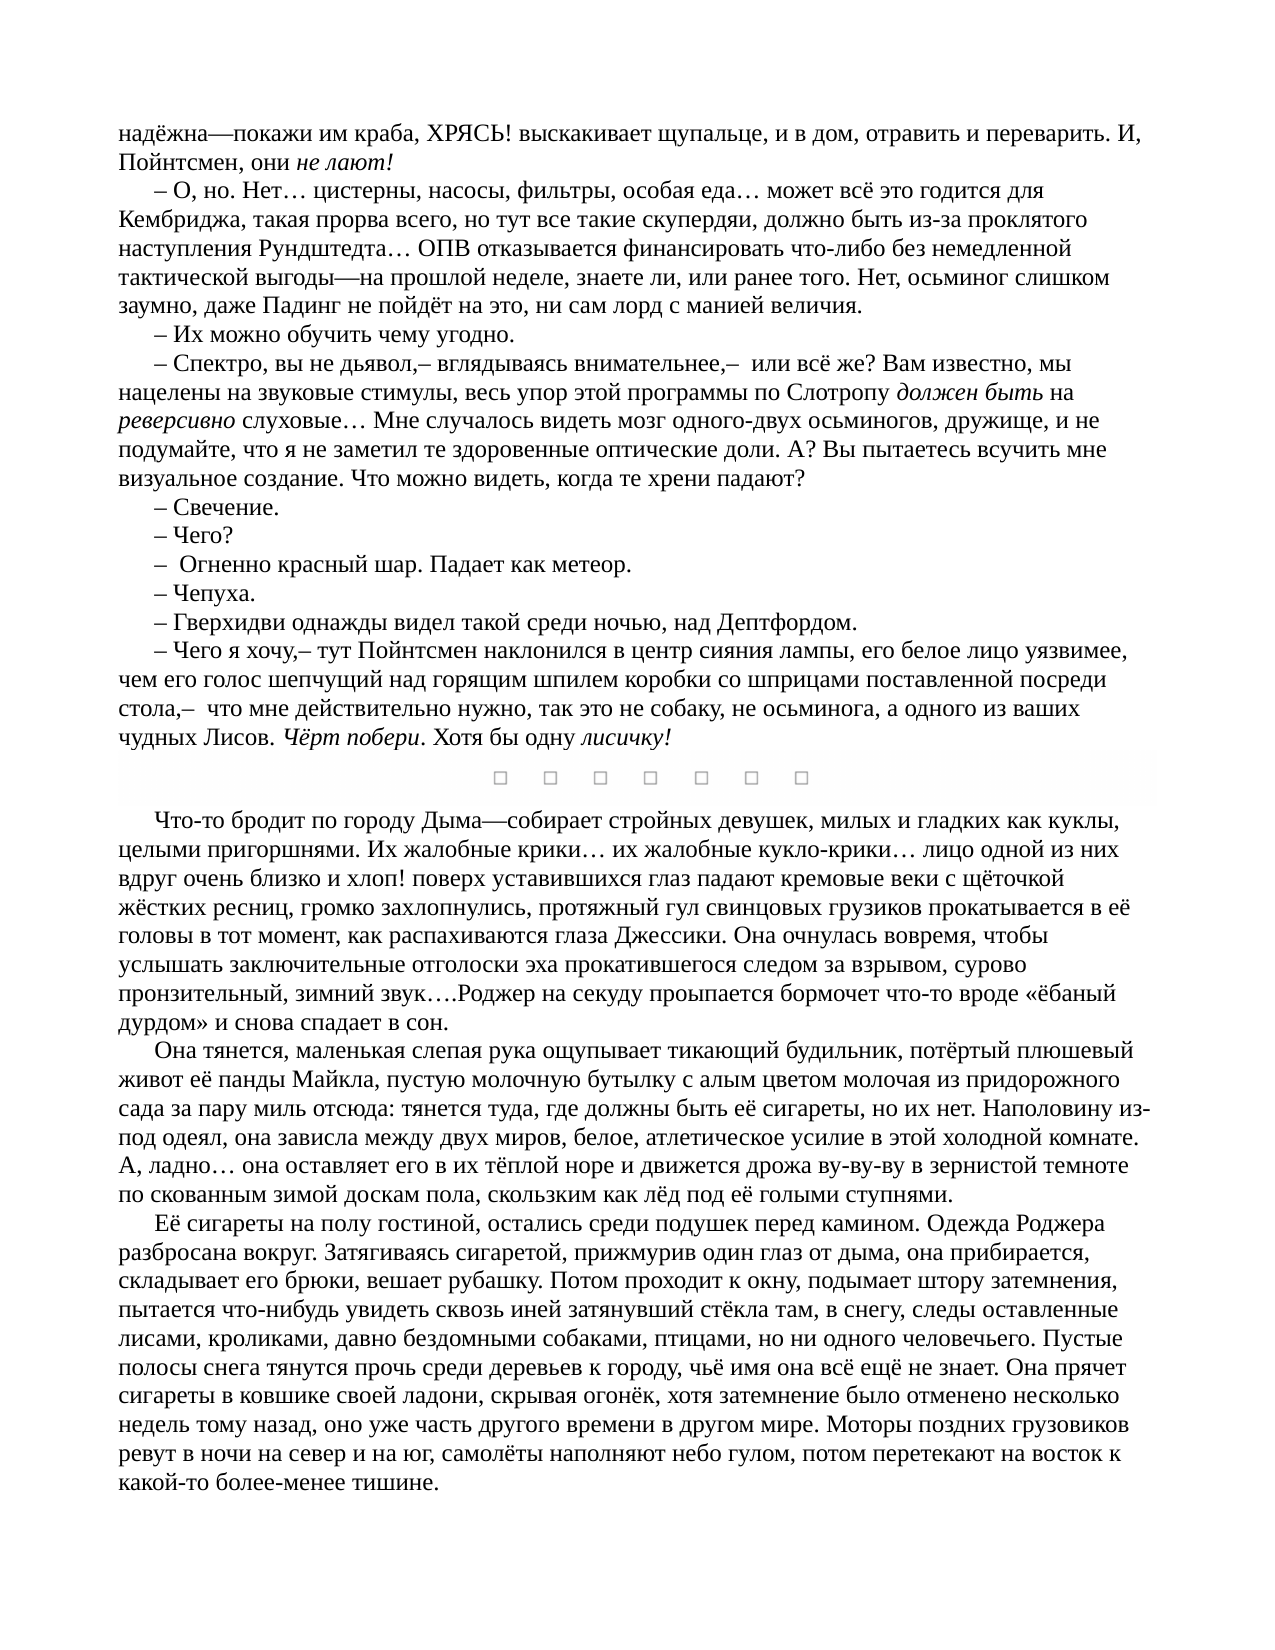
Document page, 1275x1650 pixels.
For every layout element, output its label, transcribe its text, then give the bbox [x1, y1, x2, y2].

text – Огненно красный шар. Падает как метеор. [118, 549, 1157, 578]
text Она тянется, маленькая слепая рука ощупывает тикающий будильник, потёртый плюшевый живот её панды Майкла, пустую молочную бутылку с алым цветом молочая из придорожного сада за пару миль отсюда: тянется туда, где должны быть её сигареты, но их нет. Наполовину из-под одеял, она зависла между двух миров, белое, атлетическое усилие в этой холодной комнате. А, ладно… она оставляет его в их тёплой норе и движется дрожа ву-ву-ву в зернистой темноте по скованным зимой доскам пола, скользким как лёд под её голыми ступнями. [118, 1036, 1157, 1208]
text – Свечение. [118, 492, 1157, 521]
text – Спектро, вы не дьявол,– вглядываясь внимательнее,– или всё же? Вам известно, мы нацелены на звуковые стимулы, весь упор этой программы по Слотропу должен быть на реверсивно слуховые… Мне случалось видеть мозг одного-двух осьминогов, дружище, и не подумайте, что я не заметил те здоровенные оптические доли. А? Вы пытаетесь всучить мне визуальное создание. Что можно видеть, когда те хрени падают? [118, 348, 1157, 492]
text – О, но. Нет… цистерны, насосы, фильтры, особая еда… может всё это годится для Кембриджа, такая прорва всего, но тут все такие скупердяи, должно быть из-за проклятого наступления Рундштедта… ОПВ отказывается финансировать что-либо без немедленной тактической выгоды—на прошлой неделе, знаете ли, или ранее того. Нет, осьминог слишком заумно, даже Падинг не пойдёт на это, ни сам лорд с манией величия. [118, 176, 1157, 319]
text – Гверхидви однажды видел такой среди ночью, над Дептфордом. [118, 607, 1157, 636]
text – Чепуха. [118, 578, 1157, 607]
text Её сигареты на полу гостиной, остались среди подушек перед камином. Одежда Роджера разбросана вокруг. Затягиваясь сигаретой, прижмурив один глаз от дыма, она прибирается, складывает его брюки, вешает рубашку. Потом проходит к окну, подымает штору затемнения, пытается что-нибудь увидеть сквозь иней затянувший стёкла там, в снегу, следы оставленные лисами, кроликами, давно бездомными собаками, птицами, но ни одного человечьего. Пустые полосы снега тянутся прочь среди деревьев к городу, чьё имя она всё ещё не знает. Она прячет сигареты в ковшике своей ладони, скрывая огонёк, хотя затемнение было отменено несколько недель тому назад, оно уже часть другого времени в другом мире. Моторы поздних грузовиков ревут в ночи на север и на юг, самолёты наполняют небо гулом, потом перетекают на восток к какой-то более-менее тишине. [118, 1208, 1157, 1496]
text Что-то бродит по городу Дыма—собирает стройных девушек, милых и гладких как куклы, целыми пригоршнями. Их жалобные крики… их жалобные кукло-крики… лицо одной из них вдруг очень близко и хлоп! поверх уставившихся глаз падают кремовые веки с щёточкой жёстких ресниц, громко захлопнулись, протяжный гул свинцовых грузиков прокатывается в её головы в тот момент, как распахиваются глаза Джессики. Она очнулась вовремя, чтобы услышать заключительные отголоски эха прокатившегося следом за взрывом, сурово пронзительный, зимний звук….Роджер на секуду проыпается бормочет что-то вроде «ёбаный дурдом» и снова спадает в сон. [118, 806, 1157, 1036]
text – Их можно обучить чему угодно. [118, 319, 1157, 348]
text – Чего я хочу,– тут Пойнтсмен наклонился в центр сияния лампы, его белое лицо уязвимее, чем его голос шепчущий над горящим шпилем коробки со шприцами поставленной посреди стола,– что мне действительно нужно, так это не собаку, не осьминога, а одного из ваших чудных Лисов. Чёрт побери. Хотя бы одну лисичку! [118, 636, 1157, 750]
text – Чего? [118, 521, 1157, 549]
text надёжна—покажи им краба, ХРЯСЬ! выскакивает щупальце, и в дом, отравить и переварить. И, Пойнтсмен, они не лают! [118, 118, 1157, 176]
picture [118, 750, 1157, 806]
